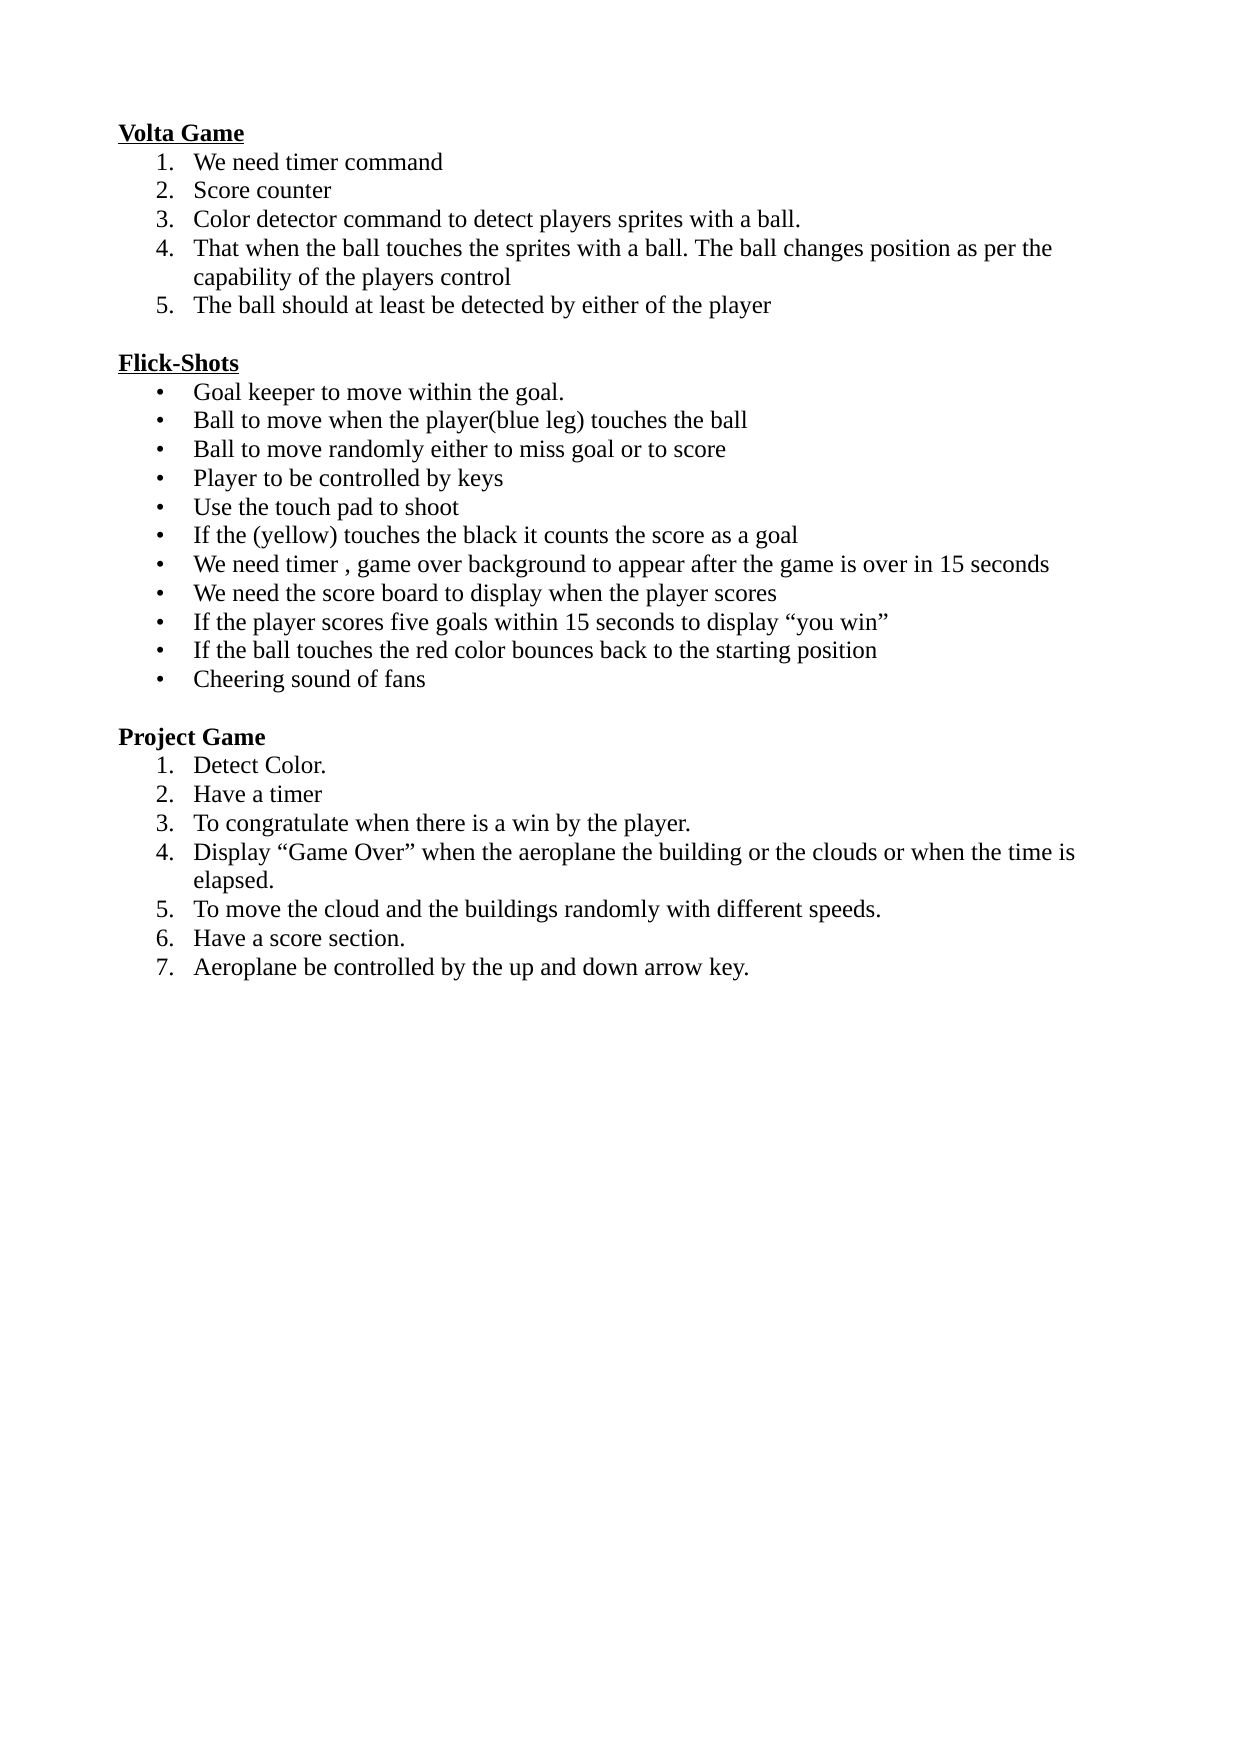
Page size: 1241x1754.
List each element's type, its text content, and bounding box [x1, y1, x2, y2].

list Cheering sound of fans [156, 664, 1122, 693]
list The ball should at least be detected by either of the player [156, 291, 1122, 319]
list To move the cloud and the buildings randomly with different speeds. [156, 894, 1122, 923]
list Display “Game Over” when the aeroplane the building or the clouds or when the time is elapsed. [156, 837, 1122, 894]
list Score counter [156, 176, 1122, 204]
list Ball to move randomly either to miss goal or to score [156, 434, 1122, 463]
list Goal keeper to move within the goal. [156, 377, 1122, 406]
list Aeroplane be controlled by the up and down arrow key. [156, 952, 1122, 981]
list Have a score section. [156, 923, 1122, 952]
text Project Game [118, 722, 1122, 751]
list We need timer , game over background to appear after the game is over in 15 seconds [156, 549, 1122, 578]
list Ball to move when the player(blue leg) touches the ball [156, 406, 1122, 434]
list We need the score board to display when the player scores [156, 578, 1122, 607]
list Have a timer [156, 779, 1122, 808]
list Player to be controlled by keys [156, 463, 1122, 492]
list To congratulate when there is a win by the player. [156, 808, 1122, 837]
text Volta Game [118, 118, 1122, 147]
list Color detector command to detect players sprites with a ball. [156, 204, 1122, 233]
list We need timer command [156, 147, 1122, 176]
list Detect Color. [156, 751, 1122, 779]
text Flick-Shots [118, 348, 1122, 377]
list If the (yellow) touches the black it counts the score as a goal [156, 521, 1122, 549]
list That when the ball touches the sprites with a ball. The ball changes position as per the capability of the players control [156, 233, 1122, 291]
list If the player scores five goals within 15 seconds to display “you win” [156, 607, 1122, 636]
list Use the touch pad to shoot [156, 492, 1122, 521]
list If the ball touches the red color bounces back to the starting position [156, 636, 1122, 664]
